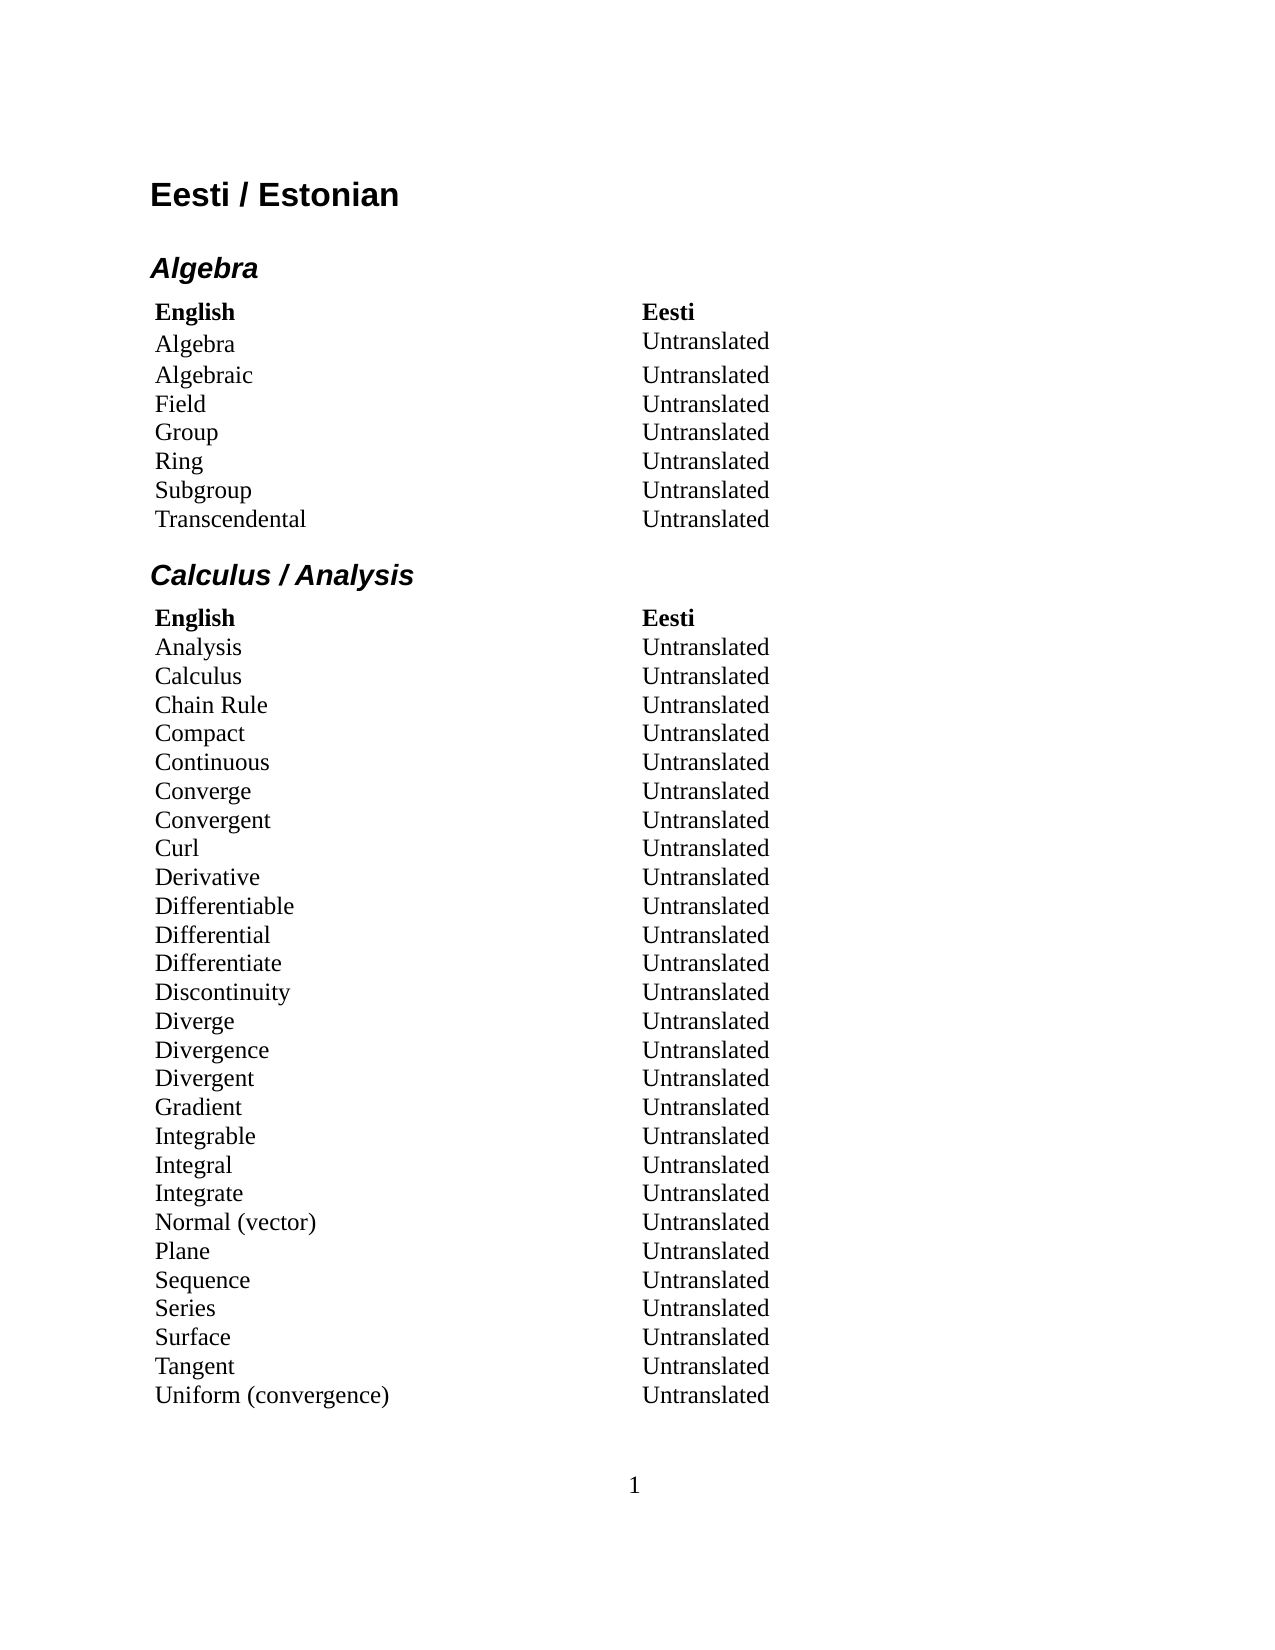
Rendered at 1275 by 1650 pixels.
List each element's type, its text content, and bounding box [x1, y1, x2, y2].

table_cell Divergent [150, 1064, 637, 1092]
table_cell Series [150, 1294, 637, 1322]
table_cell Analysis [150, 632, 637, 661]
table_header English [150, 297, 637, 326]
subtitle Algebra [150, 251, 1125, 285]
table_cell Untranslated [638, 360, 1125, 389]
table_cell Untranslated [638, 1150, 1125, 1178]
table_cell Untranslated [638, 920, 1125, 948]
table_cell Differential [150, 920, 637, 948]
table_cell Sequence [150, 1265, 637, 1293]
table_cell Normal (vector) [150, 1207, 637, 1236]
table_cell ﻿Algebra [150, 326, 637, 360]
subtitle Calculus / Analysis [150, 557, 1125, 591]
table_cell Field [150, 389, 637, 417]
subtitle Eesti / Estonian [150, 175, 1125, 214]
table_cell Continuous [150, 747, 637, 776]
table_cell Surface [150, 1322, 637, 1351]
table_cell Untranslated [638, 949, 1125, 977]
table_cell Differentiate [150, 949, 637, 977]
table_cell Plane [150, 1236, 637, 1265]
table_cell Ring [150, 446, 637, 475]
table_cell Untranslated [638, 1236, 1125, 1265]
table_cell Untranslated [638, 1265, 1125, 1293]
table_cell Differentiable [150, 891, 637, 920]
table_cell Untranslated [638, 805, 1125, 833]
table_cell Untranslated [638, 776, 1125, 805]
table_cell Untranslated [638, 977, 1125, 1006]
table_cell Calculus [150, 661, 637, 690]
table_cell Derivative [150, 862, 637, 891]
table_cell Algebraic [150, 360, 637, 389]
table_cell Subgroup [150, 475, 637, 504]
table_cell Untranslated [638, 326, 1125, 360]
table_cell Untranslated [638, 834, 1125, 862]
table_cell Diverge [150, 1006, 637, 1035]
table_cell Untranslated [638, 389, 1125, 417]
table_cell Untranslated [638, 1294, 1125, 1322]
table_cell Divergence [150, 1035, 637, 1063]
table_cell Untranslated [638, 1092, 1125, 1121]
table_cell Untranslated [638, 690, 1125, 718]
table_cell Untranslated [638, 1351, 1125, 1380]
table_header Eesti [638, 297, 1125, 326]
table_cell Integral [150, 1150, 637, 1178]
table_cell Untranslated [638, 661, 1125, 690]
table_cell Gradient [150, 1092, 637, 1121]
table_cell Converge [150, 776, 637, 805]
table_cell Untranslated [638, 632, 1125, 661]
table_cell Convergent [150, 805, 637, 833]
table_cell Transcendental [150, 504, 637, 532]
table_cell Untranslated [638, 1035, 1125, 1063]
table_cell Untranslated [638, 1064, 1125, 1092]
table_cell Untranslated [638, 747, 1125, 776]
table_cell Tangent [150, 1351, 637, 1380]
table_cell Untranslated [638, 446, 1125, 475]
table_cell Integrable [150, 1121, 637, 1150]
table_cell Untranslated [638, 862, 1125, 891]
table_cell Uniform (convergence) [150, 1380, 637, 1408]
table_cell Untranslated [638, 1207, 1125, 1236]
table_header Eesti [638, 604, 1125, 632]
table_cell Group [150, 418, 637, 446]
table_cell Compact [150, 719, 637, 747]
table_cell Curl [150, 834, 637, 862]
table_cell Untranslated [638, 891, 1125, 920]
table_cell Untranslated [638, 418, 1125, 446]
table_cell Untranslated [638, 1380, 1125, 1408]
table_cell Untranslated [638, 475, 1125, 504]
table_cell Chain Rule [150, 690, 637, 718]
table_cell Untranslated [638, 719, 1125, 747]
table_cell Discontinuity [150, 977, 637, 1006]
table_cell Untranslated [638, 1179, 1125, 1207]
table_header English [150, 604, 637, 632]
table_cell Untranslated [638, 504, 1125, 532]
table_cell Untranslated [638, 1006, 1125, 1035]
table_cell Untranslated [638, 1121, 1125, 1150]
table_cell Untranslated [638, 1322, 1125, 1351]
table_cell Integrate [150, 1179, 637, 1207]
